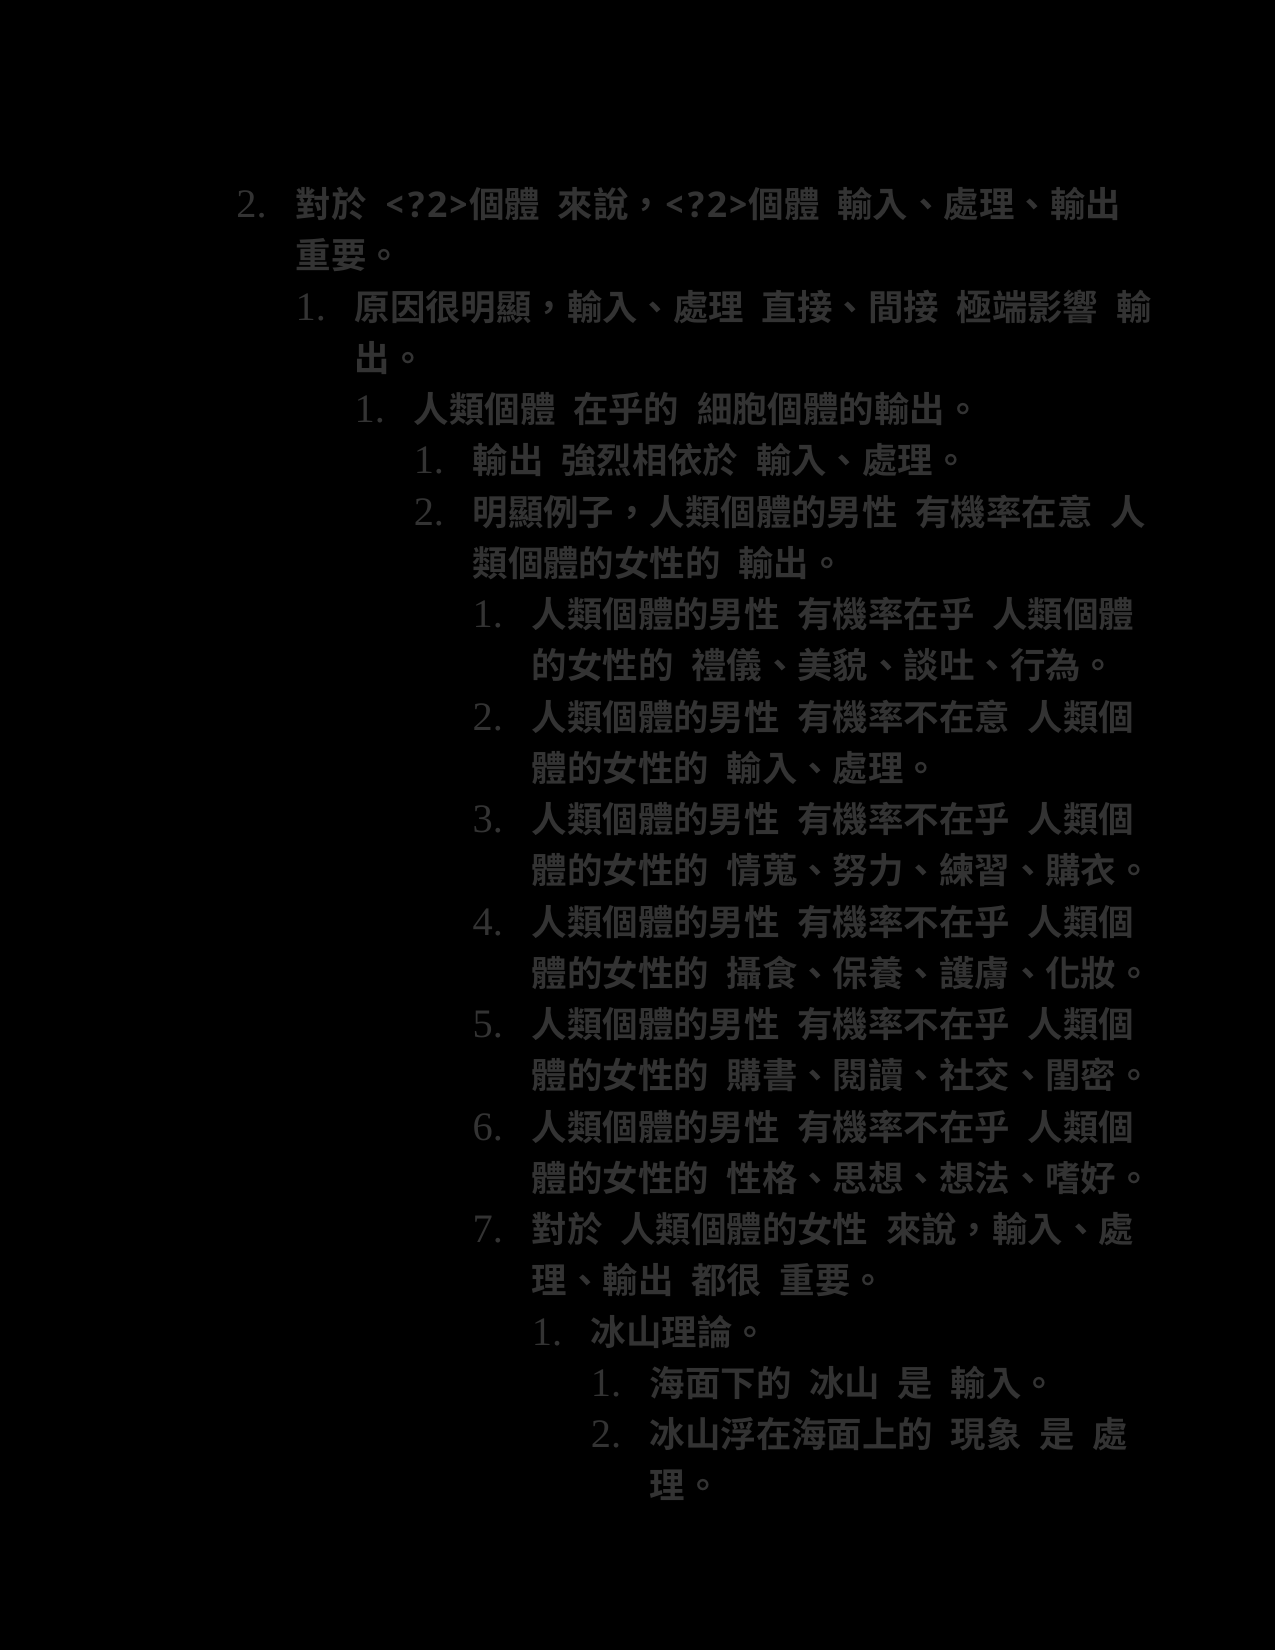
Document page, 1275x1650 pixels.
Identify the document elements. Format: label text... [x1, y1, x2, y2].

list 人類個體的男性 有機率不在乎 人類個體的女性的 攝食、保養、護膚、化妝。 [472, 894, 1157, 996]
list 冰山理論。 [532, 1304, 1157, 1355]
list 原因很明顯，輸入、處理 直接、間接 極端影響 輸出。 [295, 279, 1157, 381]
list 對於 <?2>個體 來說，<?2>個體 輸入、處理、輸出 重要。 [236, 176, 1157, 279]
list 明顯例子，人類個體的男性 有機率在意 人類個體的女性的 輸出。 [413, 484, 1157, 586]
list 人類個體的男性 有機率不在意 人類個體的女性的 輸入、處理。 [472, 689, 1157, 791]
list 冰山浮在海面上的 現象 是 處理。 [591, 1406, 1157, 1509]
list 人類個體 在乎的 細胞個體的輸出。 [354, 381, 1157, 433]
list 輸出 強烈相依於 輸入、處理。 [413, 433, 1157, 484]
list 人類個體的男性 有機率不在乎 人類個體的女性的 性格、思想、想法、嗜好。 [472, 1099, 1157, 1201]
list 人類個體的男性 有機率在乎 人類個體的女性的 禮儀、美貌、談吐、行為。 [472, 586, 1157, 689]
list 人類個體的男性 有機率不在乎 人類個體的女性的 情蒐、努力、練習、購衣。 [472, 791, 1157, 894]
list 海面下的 冰山 是 輸入。 [591, 1355, 1157, 1406]
list 人類個體的男性 有機率不在乎 人類個體的女性的 購書、閱讀、社交、閨密。 [472, 996, 1157, 1099]
list 對於 人類個體的女性 來說，輸入、處理、輸出 都很 重要。 [472, 1201, 1157, 1304]
